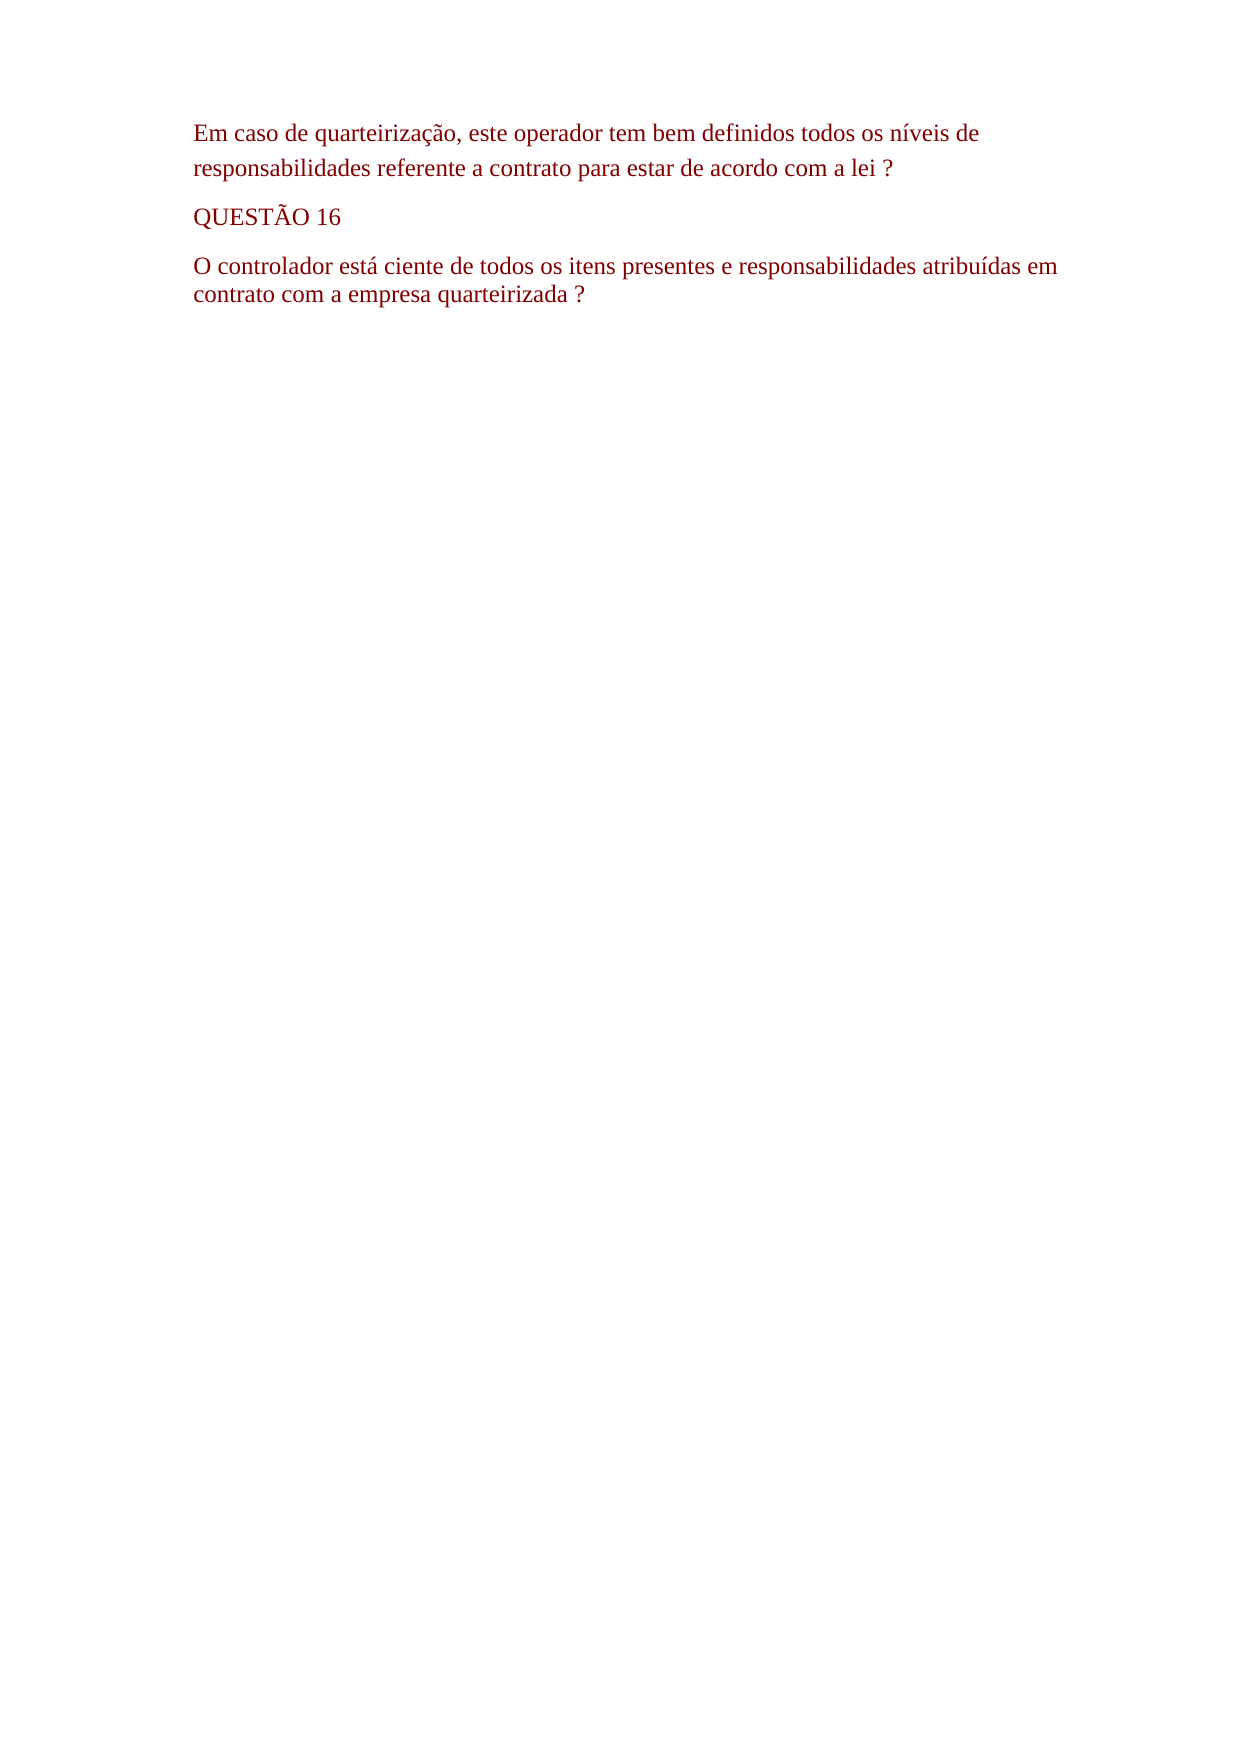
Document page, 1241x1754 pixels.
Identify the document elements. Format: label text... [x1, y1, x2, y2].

list O controlador está ciente de todos os itens presentes e responsabilidades atribuídas em contrato com a empresa quarteirizada ? [156, 251, 1122, 308]
list Em caso de quarteirização, este operador tem bem definidos todos os níveis de responsabilidades referente a contrato para estar de acordo com a lei ? [156, 118, 1122, 181]
list QUESTÃO 16 [156, 202, 1122, 230]
